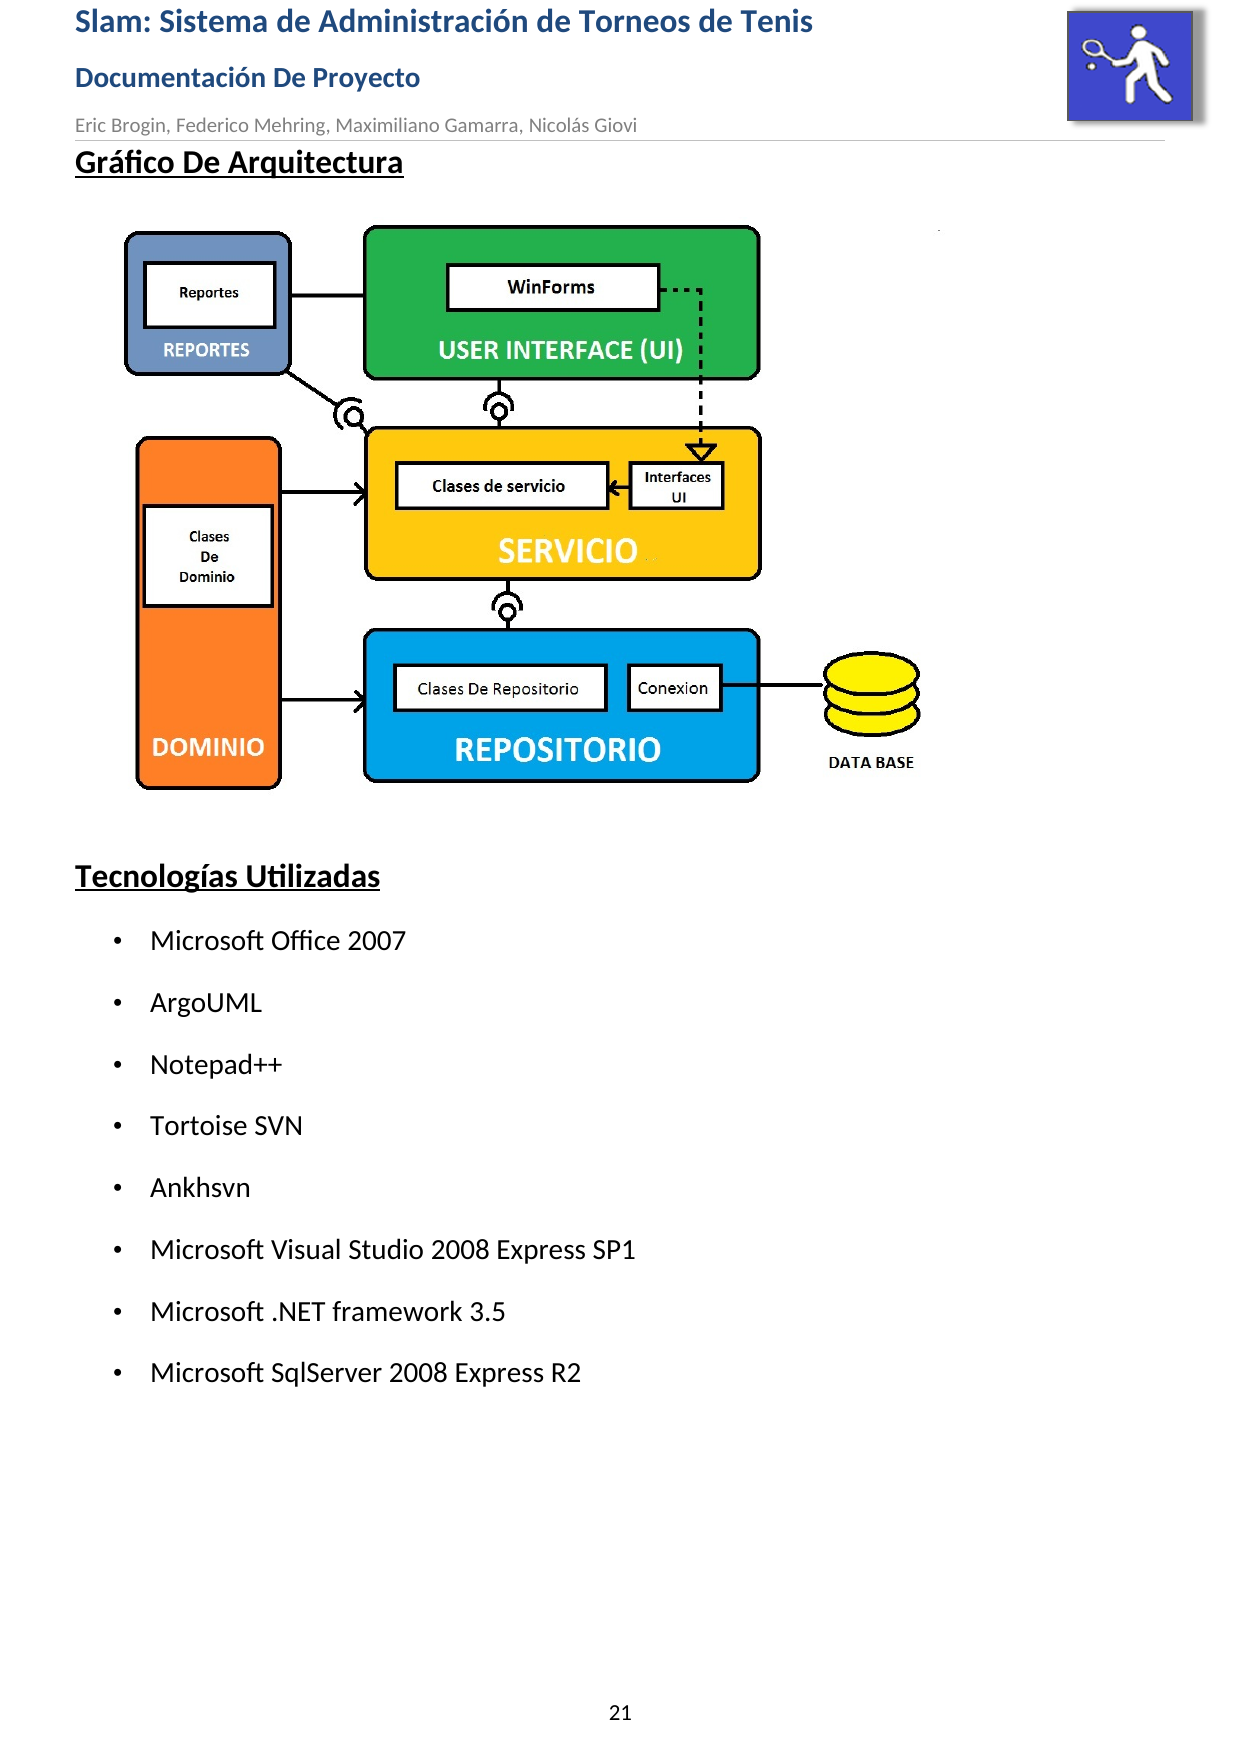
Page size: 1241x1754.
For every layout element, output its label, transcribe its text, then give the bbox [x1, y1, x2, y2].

list Microsoft Office 2007 [112, 922, 1165, 958]
list Notepad++ [112, 1046, 1165, 1081]
picture [1065, 1, 1214, 131]
list Tortoise SVN [112, 1107, 1165, 1143]
list ArgoUML [112, 984, 1165, 1019]
list Microsoft .NET framework 3.5 [112, 1293, 1165, 1328]
list Microsoft Visual Studio 2008 Express SP1 [112, 1231, 1165, 1267]
text Tecnologías Utilizadas [75, 854, 1165, 895]
picture [91, 217, 997, 820]
list Microsoft SqlServer 2008 Express R2 [112, 1354, 1165, 1390]
text Gráfico De Arquitectura [75, 141, 1165, 182]
list Ankhsvn [112, 1169, 1165, 1205]
